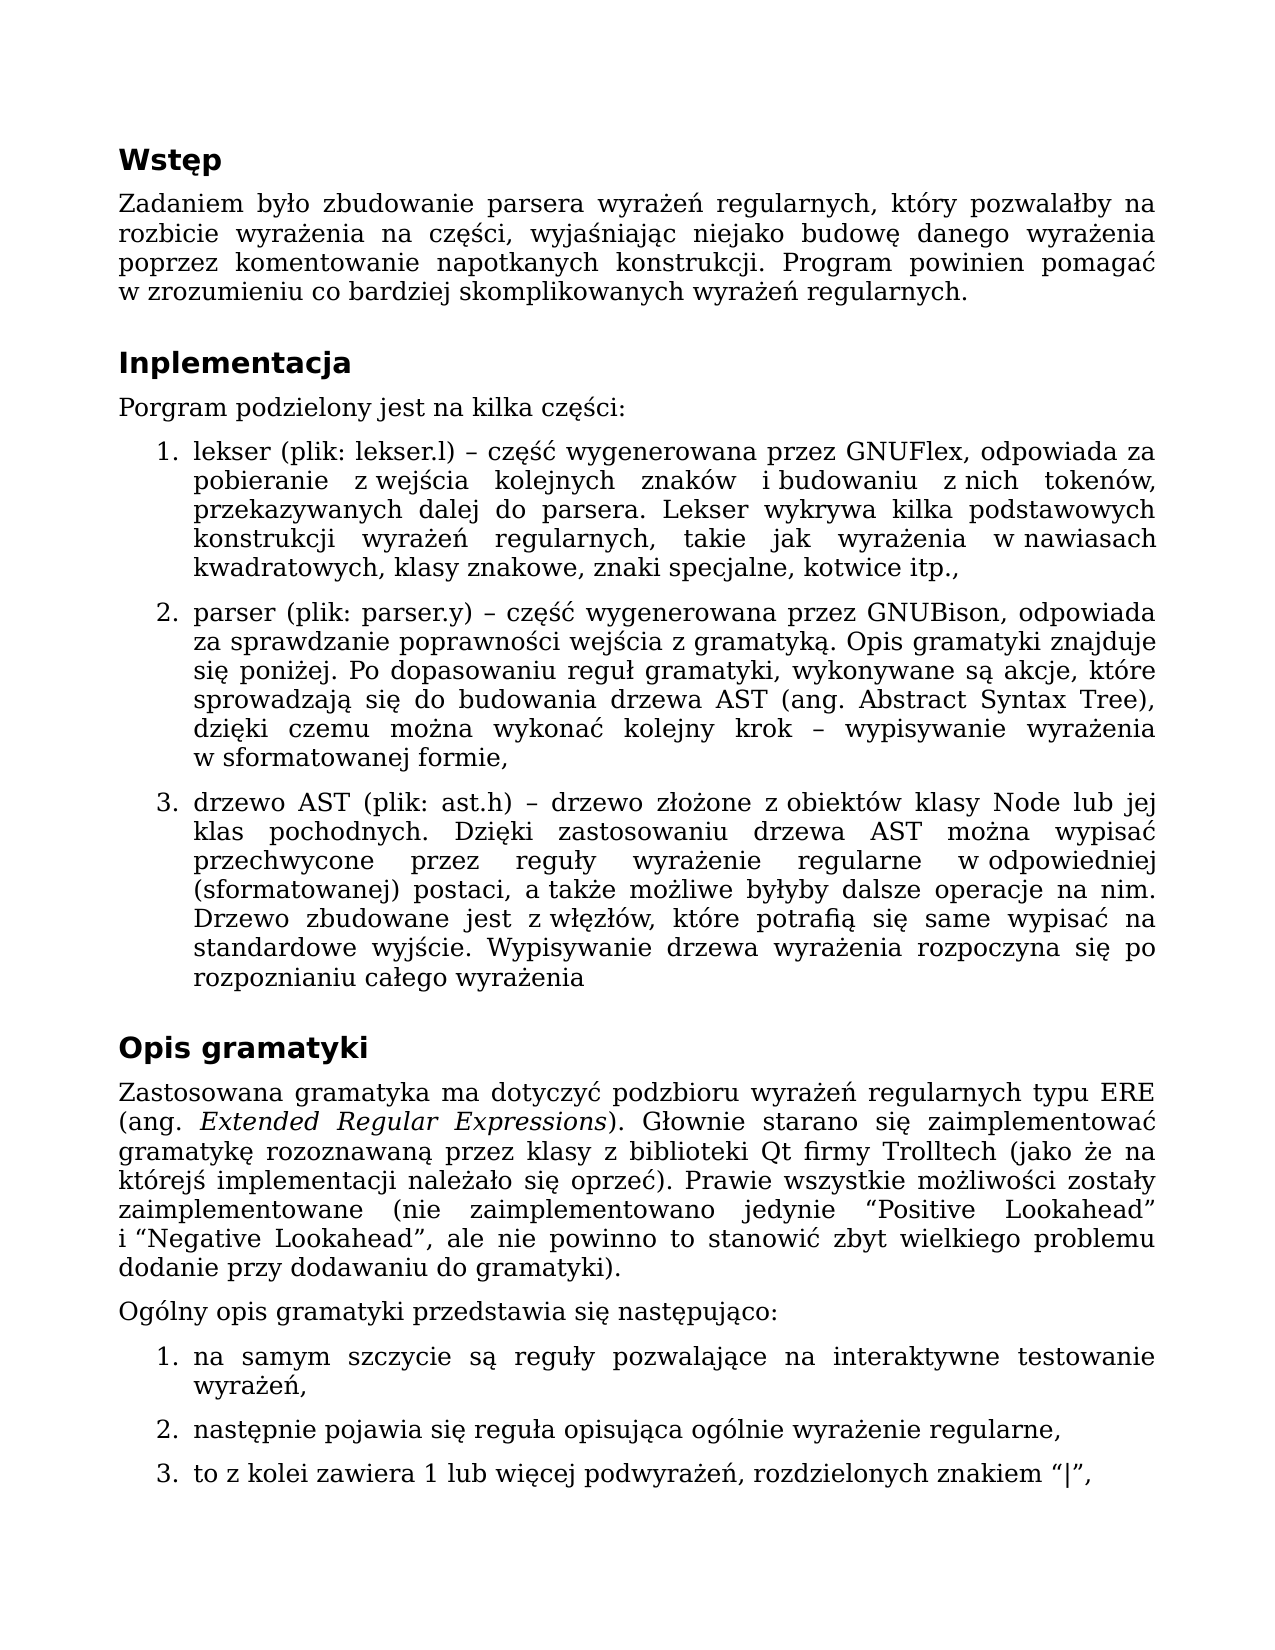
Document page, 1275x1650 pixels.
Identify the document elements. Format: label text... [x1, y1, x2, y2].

subtitle Wstęp [118, 143, 1157, 177]
text Zadaniem było zbudowanie parsera wyrażeń regularnych, który pozwalałby na rozbicie wyrażenia na części, wyjaśniając niejako budowę danego wyrażenia poprzez komentowanie napotkanych konstrukcji. Program powinien pomagać w zrozumieniu co bardziej skomplikowanych wyrażeń regularnych. [118, 189, 1157, 306]
list następnie pojawia się reguła opisująca ogólnie wyrażenie regularne, [156, 1415, 1157, 1444]
text Zastosowana gramatyka ma dotyczyć podzbioru wyrażeń regularnych typu ERE (ang. Extended Regular Expressions). Głownie starano się zaimplementować gramatykę rozoznawaną przez klasy z biblioteki Qt firmy Trolltech (jako że na którejś implementacji należało się oprzeć). Prawie wszystkie możliwości zostały zaimplementowane (nie zaimplementowano jedynie “Positive Lookahead” i “Negative Lookahead”, ale nie powinno to stanowić zbyt wielkiego problemu dodanie przy dodawaniu do gramatyki). [118, 1078, 1157, 1282]
list to z kolei zawiera 1 lub więcej podwyrażeń, rozdzielonych znakiem “|”, [156, 1459, 1157, 1488]
text Ogólny opis gramatyki przedstawia się następująco: [118, 1297, 1157, 1327]
subtitle Opis gramatyki [118, 1032, 1157, 1066]
list lekser (plik: lekser.l) – część wygenerowana przez GNUFlex, odpowiada za pobieranie z wejścia kolejnych znaków i budowaniu z nich tokenów, przekazywanych dalej do parsera. Lekser wykrywa kilka podstawowych konstrukcji wyrażeń regularnych, takie jak wyrażenia w nawiasach kwadratowych, klasy znakowe, znaki specjalne, kotwice itp., [156, 437, 1157, 583]
list parser (plik: parser.y) – część wygenerowana przez GNUBison, odpowiada za sprawdzanie poprawności wejścia z gramatyką. Opis gramatyki znajduje się poniżej. Po dopasowaniu reguł gramatyki, wykonywane są akcje, które sprowadzają się do budowania drzewa AST (ang. Abstract Syntax Tree), dzięki czemu można wykonać kolejny krok – wypisywanie wyrażenia w sformatowanej formie, [156, 598, 1157, 773]
text Porgram podzielony jest na kilka części: [118, 393, 1157, 422]
subtitle Inplementacja [118, 346, 1157, 380]
list drzewo AST (plik: ast.h) – drzewo złożone z obiektów klasy Node lub jej klas pochodnych. Dzięki zastosowaniu drzewa AST można wypisać przechwycone przez reguły wyrażenie regularne w odpowiedniej (sformatowanej) postaci, a także możliwe byłyby dalsze operacje na nim. Drzewo zbudowane jest z włęzłów, które potrafią się same wypisać na standardowe wyjście. Wypisywanie drzewa wyrażenia rozpoczyna się po rozpoznianiu całego wyrażenia [156, 788, 1157, 992]
list na samym szczycie są reguły pozwalające na interaktywne testowanie wyrażeń, [156, 1342, 1157, 1400]
